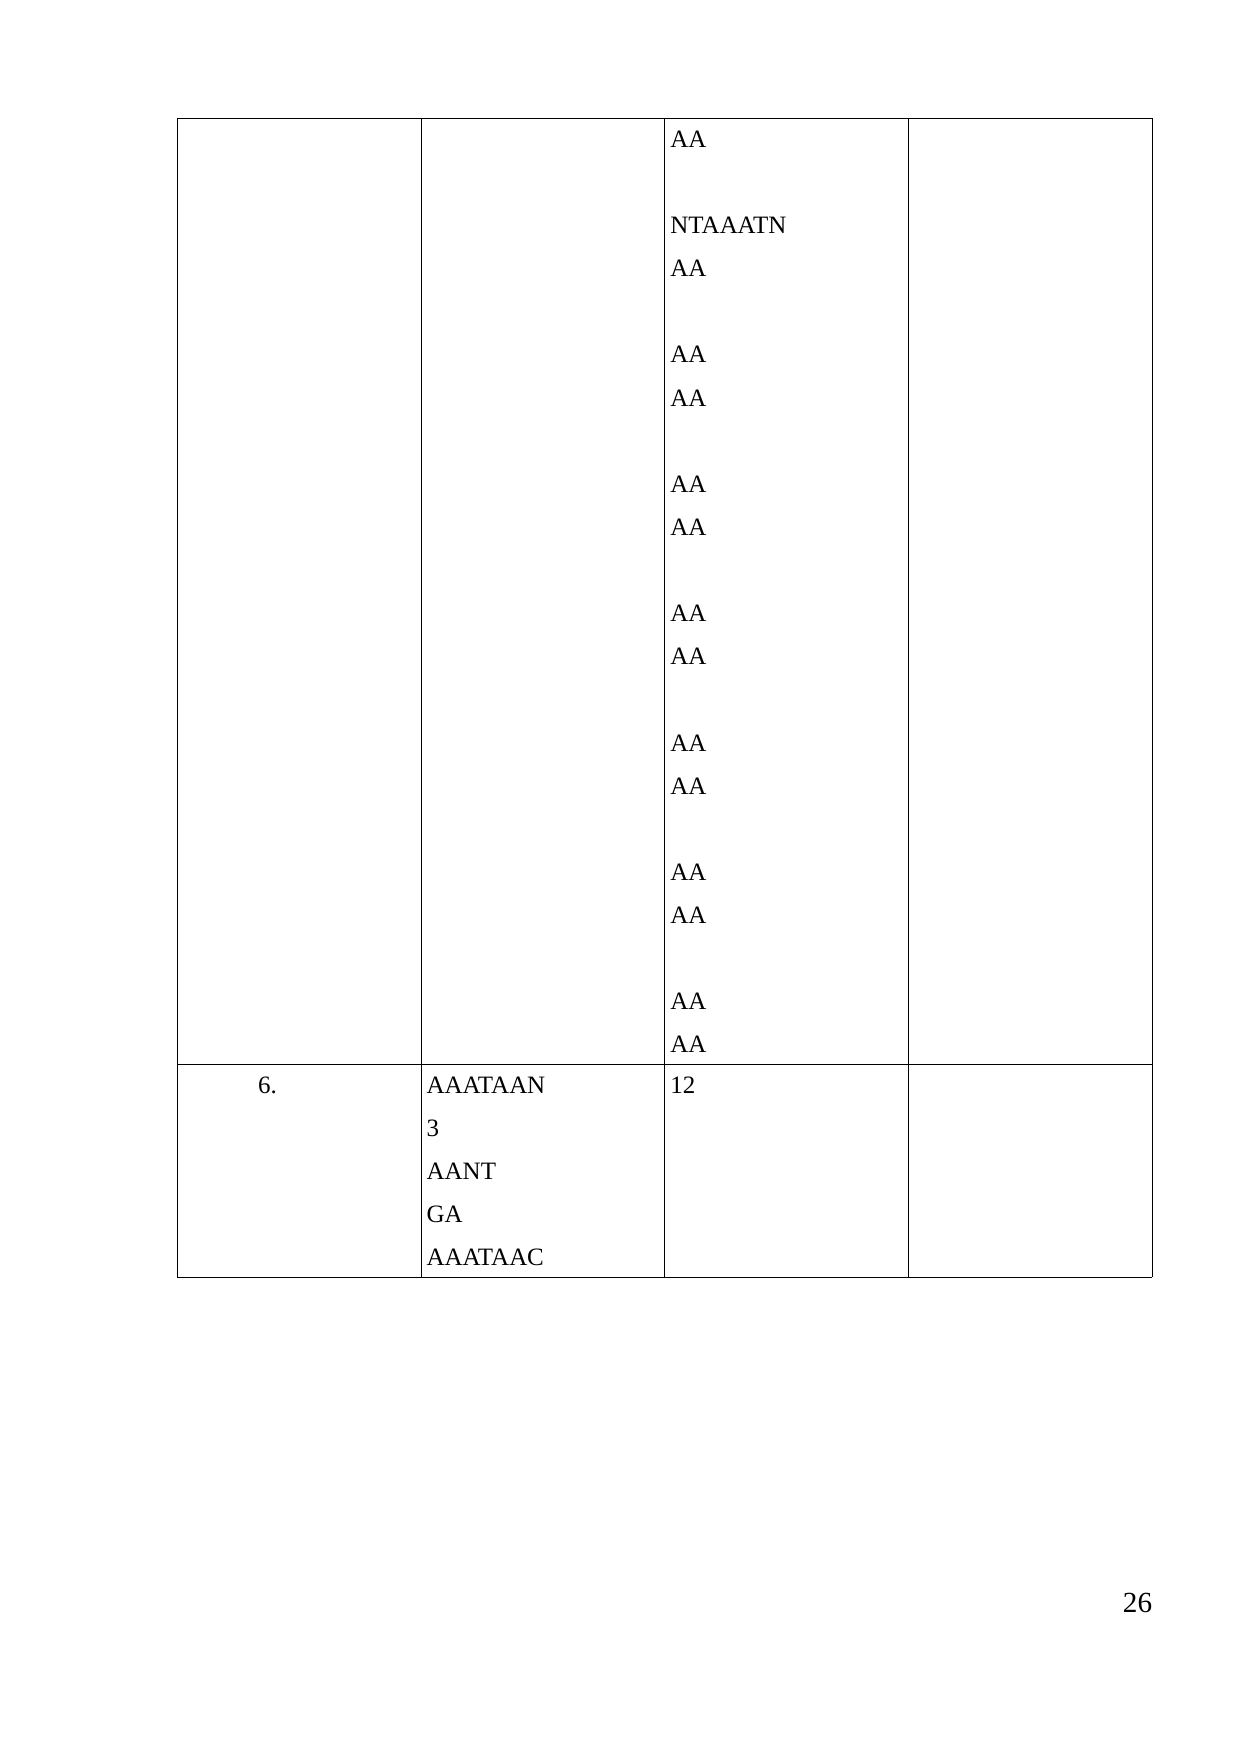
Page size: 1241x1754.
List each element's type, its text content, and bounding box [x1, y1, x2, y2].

table_cell [909, 119, 1152, 1064]
table_cell AA NTAAATN AA AA AA AA AA AA AA AA AA AA AA AA AA [665, 119, 908, 1064]
table_cell [909, 1065, 1152, 1277]
table_cell 6. [178, 1065, 421, 1277]
table_cell 12 [665, 1065, 908, 1277]
table_cell [422, 119, 664, 1064]
table_cell AAATAAN 3 AANT GA AAATAAC [422, 1065, 664, 1277]
table_cell [178, 119, 421, 1064]
